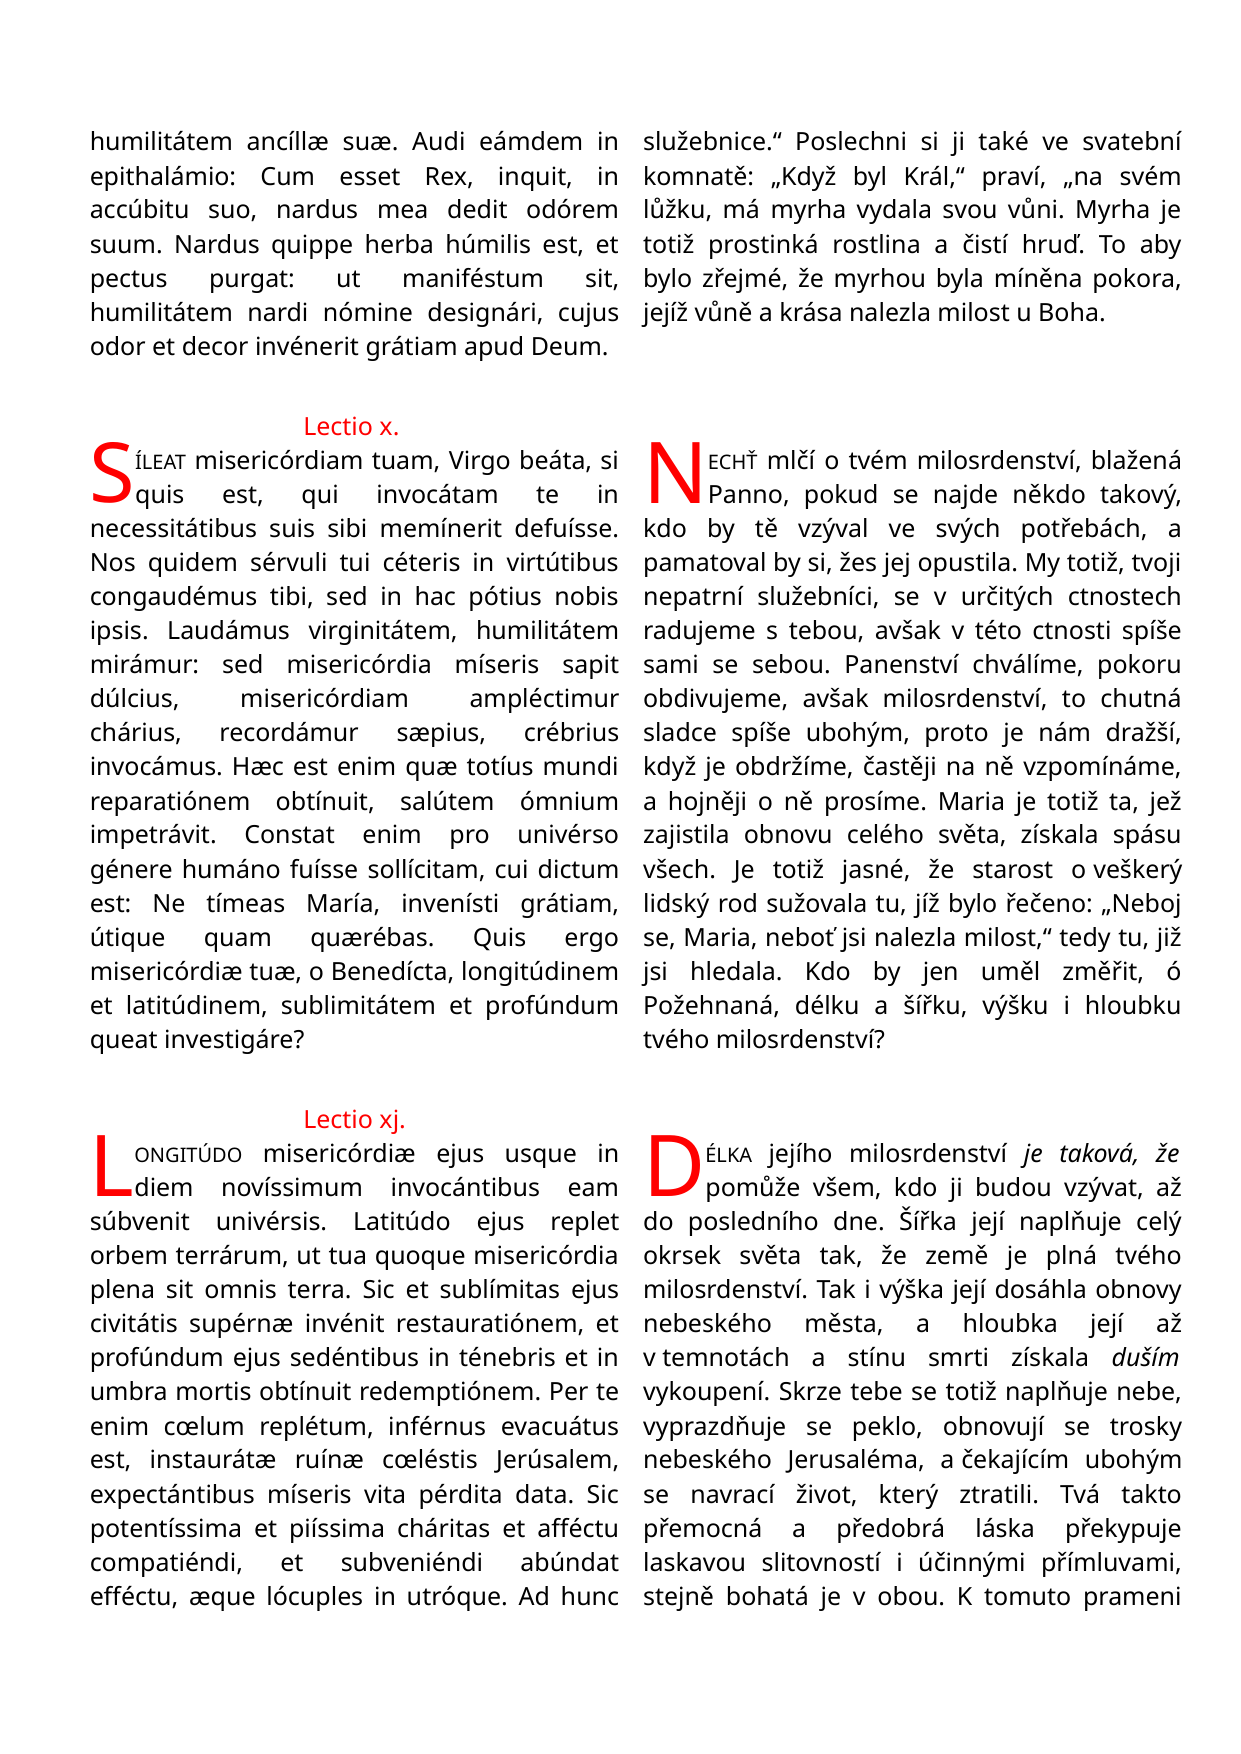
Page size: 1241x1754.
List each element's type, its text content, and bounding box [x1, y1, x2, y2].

table_cell Nechť mlčí o tvém milosrdenství, blažená Panno, pokud se najde někdo takový, kdo by tě vzýval ve svých potřebách, a pamatoval by si, žes jej opustila. My totiž, tvoji nepatrní služebníci, se v určitých ctnostech radujeme s tebou, avšak v této ctnosti spíše sami se sebou. Panenství chválíme, pokoru obdivujeme, avšak milosrdenství, to chutná sladce spíše ubohým, proto je nám dražší, když je obdržíme, častěji na ně vzpomínáme, a hojněji o ně prosíme. Maria je totiž ta, jež zajistila obnovu celého světa, získala spásu všech. Je totiž jasné, že starost o veškerý lidský rod sužovala tu, jíž bylo řečeno: „Neboj se, Maria, neboť jsi nalezla milost,“ tedy tu, již jsi hledala. Kdo by jen uměl změřit, ó Požehnaná, délku a šířku, výšku i hloubku tvého milosrdenství? [631, 403, 1194, 1096]
table_cell Za onoho času, když mluvil Ježíš k zástupům, zvýšila jedna žena z davu hlas a řekla mu: „Blahoslavené lůno, které tě nosilo.“ A ostatní. Jaký jen by dokázal jazyk, třebaže by byl Andělský, dostatečně vychválit Pannu a Matku, matku pak ne ledajakou, ale Boží? Dvojí novinka, dvoje přislíbení. Dvojí zázrak, avšak právem velmi přiléhavý i příznačný. Totiž žádný jiný syn neobdržel tu čest býti zrozen z panny, ani Bůh se pak podruhé nezrodil. Pohleď tedy, jak očividně si odpovídají chvalozpěv naší Panny a svatební píseň. Bezpochyby její lůno byla ženichova svatební komnata. Poslyš Marii v Evangeliu: „Shlédl,“ praví, „na poníženost své služebnice.“ Poslechni si ji také ve svatební komnatě: „Když byl Král,“ praví, „na svém lůžku, má myrha vydala svou vůni. Myrha je totiž prostinká rostlina a čistí hruď. To aby bylo zřejmé, že myrhou byla míněna pokora, jejíž vůně a krása nalezla milost u Boha. [631, 118, 1194, 402]
table_cell Délka jejího milosrdenství je taková, že pomůže všem, kdo ji budou vzývat, až do posledního dne. Šířka její naplňuje celý okrsek světa tak, že země je plná tvého milosrdenství. Tak i výška její dosáhla obnovy nebeského města, a hloubka její až v temnotách a stínu smrti získala duším vykoupení. Skrze tebe se totiž naplňuje nebe, vyprazdňuje se peklo, obnovují se trosky nebeského Jerusaléma, a čekajícím ubohým se navrací život, který ztratili. Tvá takto přemocná a předobrá láska překypuje laskavou slitovností i účinnými přímluvami, stejně bohatá je v obou. K tomuto prameni [631, 1096, 1194, 1618]
table_cell In III. Nocturno Léctio sancti Evangélii secúndum Lucam. Lectio ix. Cap. 11. In illo témpore: Loquénte Jesu ad turbas; extóllens vocem quædam múlier de turba, dixit illi: Beátus venter, qui te portávit. Et réliqua. Homilía sancti Bernárdi Abbátis. Serm. 4. de Assumpt. B. M. V. Quaenam póterit lingua, etiámsi Angélica sit, dignis extóllere láudibus Vírginem Matrem; matrem autem non cujuscúmque, sed Dei? Duplex nóvitas‚ duplex prærogatíva: duplex miráculum, sed digne prorsus aptissiméque convéniens. Neque enim fílius álius vírginem‚ nec Deum décuit partus alter. Vide enim quam maniféste sibi cóncinant Vírginis nostræ cánticum‚ et nuptiále carmen: nimírum, cujus úterus, sponsi thálamus fuit. Audi Maríam in Evangélio: Respéxit, inquit, humilitátem ancíllæ suæ. Audi eámdem in epithalámio: Cum esset Rex, inquit, in accúbitu suo, nardus mea dedit odórem suum. Nardus quippe herba húmilis est, et pectus purgat: ut maniféstum sit, humilitátem nardi nómine designári, cujus odor et decor invénerit grátiam apud Deum. [78, 118, 631, 402]
table_cell Lectio x. Síleat misericórdiam tuam, Virgo beáta‚ si quis est, qui invocátam te in necessitátibus suis sibi memínerit defuísse. Nos quidem sérvuli tui céteris in virtútibus congaudémus tibi, sed in hac pótius nobis ipsis. Laudámus virginitátem, humilitátem mirámur: sed misericórdia míseris sapit dúlcius, misericórdiam ampléctimur chárius‚ recordámur sæpius, crébrius invocámus. Hæc est enim quæ totíus mundi reparatiónem obtínuit, salútem ómnium impetrávit. Constat enim pro univérso génere humáno fuísse sollícitam, cui dictum est: Ne tímeas María, invenísti grátiam, útique quam quærébas. Quis ergo misericórdiæ tuæ, o Benedícta, longitúdinem et latitúdinem, sublimitátem et profúndum queat investigáre? [78, 403, 631, 1096]
table_cell Lectio xj. Longitúdo misericórdiæ ejus usque in diem novíssimum invocántibus eam súbvenit univérsis. Latitúdo ejus replet orbem terrárum, ut tua quoque misericórdia plena sit omnis terra. Sic et sublímitas ejus civitátis supérnæ invénit restauratiónem, et profúndum ejus sedéntibus in ténebris et in umbra mortis obtínuit redemptiónem. Per te enim cœlum replétum, inférnus evacuátus est, instaurátæ ruínæ cœléstis Jerúsalem, expectántibus míseris vita pérdita data. Sic potentíssima et piíssima cháritas et afféctu compatiéndi, et subveniéndi abúndat efféctu, æque lócuples in utróque. Ad hunc [78, 1096, 631, 1618]
